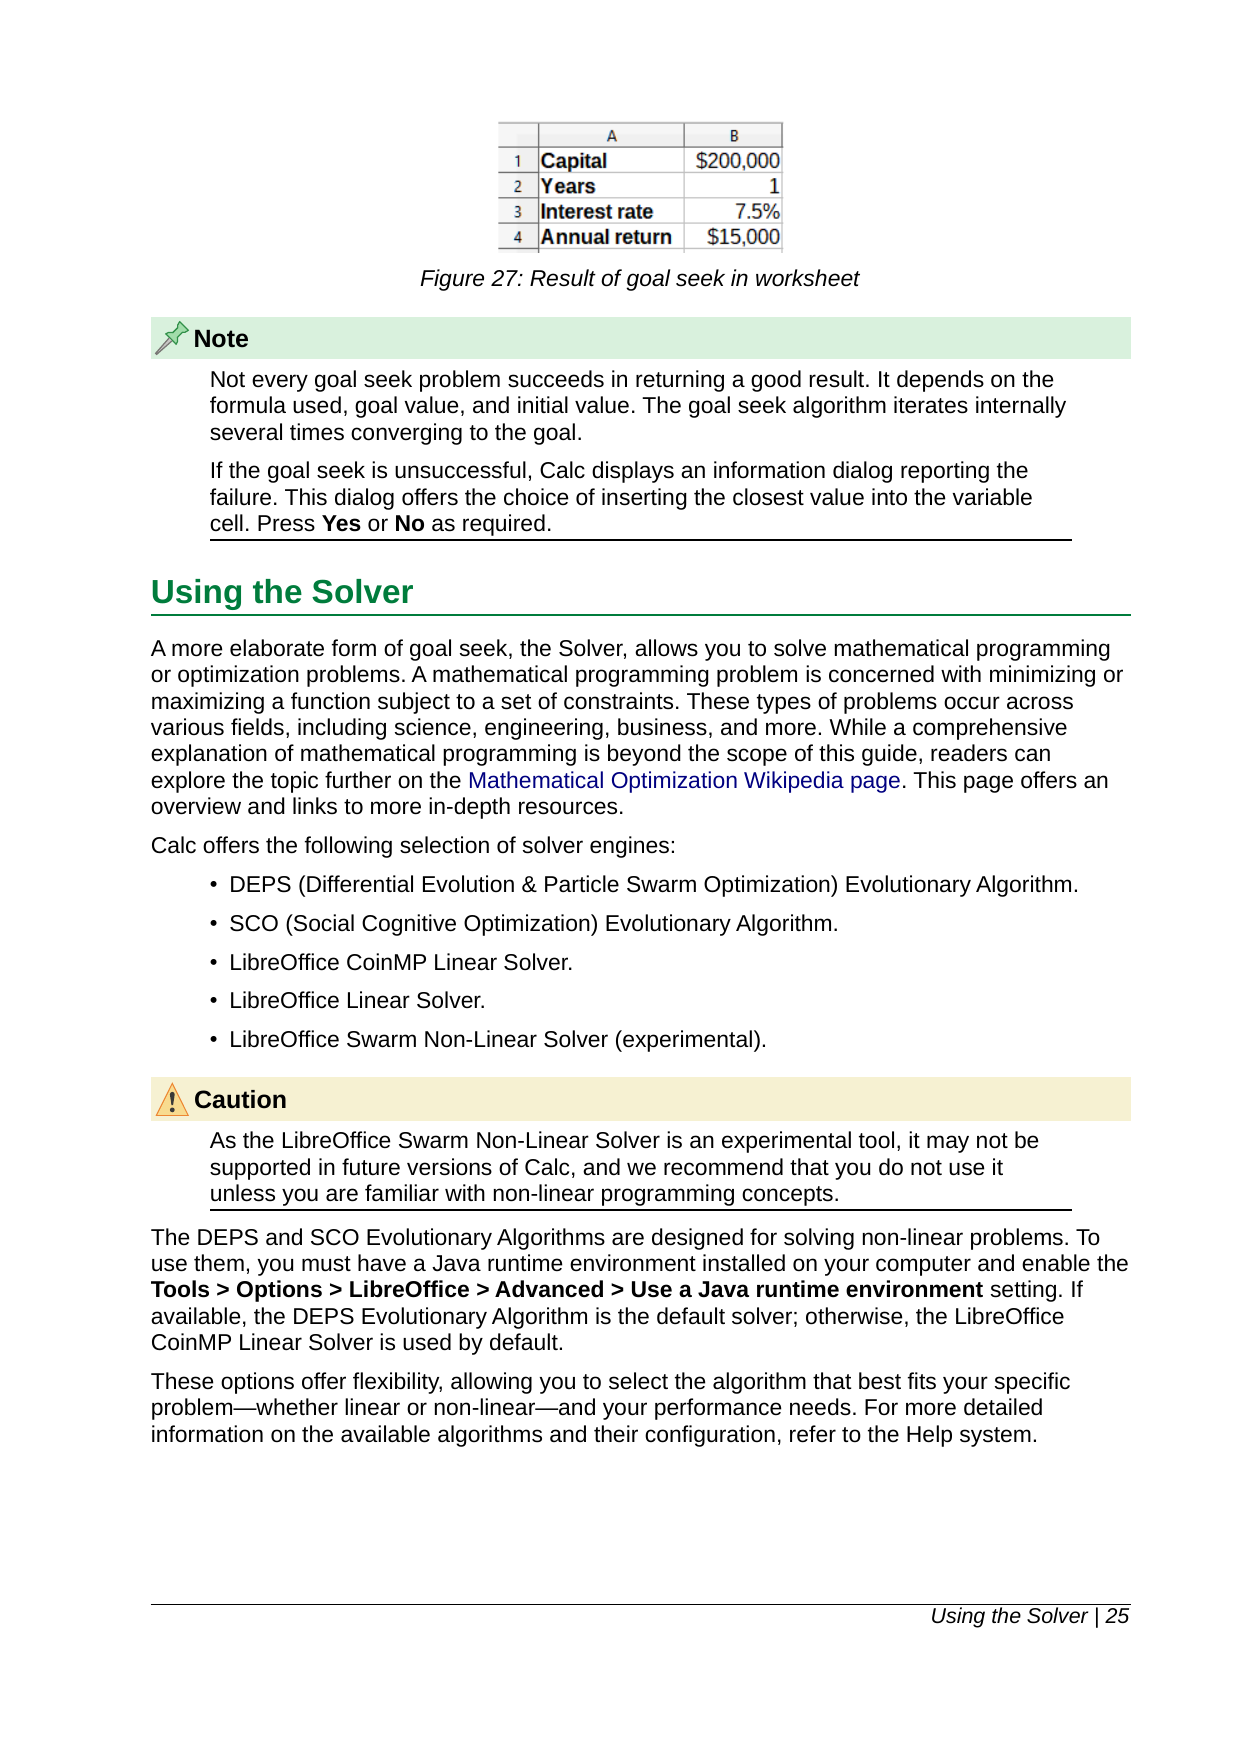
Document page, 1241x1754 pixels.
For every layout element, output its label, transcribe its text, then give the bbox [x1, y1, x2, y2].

list LibreOffice CoinMP Linear Solver. [209, 948, 1131, 975]
text As the LibreOffice Swarm Non-Linear Solver is an experimental tool, it may not be supported in future versions of Calc, and we recommend that you do not use it unless you are familiar with non-linear programming concepts. [209, 1127, 1072, 1211]
text Figure 27: Result of goal seek in worksheet [420, 265, 862, 292]
text If the goal seek is unsuccessful, Calc displays an information dialog reporting the failure. This dialog offers the choice of inserting the closest value into the variable cell. Press Yes or No as required. [209, 457, 1072, 541]
text These options offer flexibility, allowing you to select the algorithm that best fits your specific problem—whether linear or non-linear—and your performance needs. For more detailed information on the available algorithms and their configuration, refer to the Help system. [151, 1368, 1131, 1447]
subtitle Using the Solver [151, 573, 1131, 614]
list DEPS (Differential Evolution & Particle Swarm Optimization) Evolutionary Algorithm. [209, 871, 1131, 897]
subtitle Note [193, 317, 1131, 359]
text The DEPS and SCO Evolutionary Algorithms are designed for solving non-linear problems. To use them, you must have a Java runtime environment installed on your computer and enable the Tools > Options > LibreOffice > Advanced > Use a Java runtime environment setting. If available, the DEPS Evolutionary Algorithm is the default solver; otherwise, the LibreOffice CoinMP Linear Solver is used by default. [151, 1224, 1131, 1356]
list LibreOffice Linear Solver. [209, 987, 1131, 1014]
text Not every goal seek problem succeeds in returning a good result. It depends on the formula used, goal value, and initial value. The goal seek algorithm iterates internally several times converging to the goal. [209, 366, 1072, 445]
picture [498, 121, 784, 253]
list LibreOffice Swarm Non-Linear Solver (experimental). [209, 1026, 1131, 1052]
text A more elaborate form of goal seek, the Solver, allows you to solve mathematical programming or optimization problems. A mathematical programming problem is concerned with minimizing or maximizing a function subject to a set of constraints. These types of problems occur across various fields, including science, engineering, business, and more. While a comprehensive explanation of mathematical programming is beyond the scope of this guide, readers can explore the topic further on the Mathematical Optimization Wikipedia page. This page offers an overview and links to more in-depth resources. [151, 635, 1131, 819]
subtitle Caution [151, 1077, 1131, 1121]
list SCO (Social Cognitive Optimization) Evolutionary Algorithm. [209, 909, 1131, 936]
list Calc offers the following selection of solver engines: [151, 832, 1131, 858]
